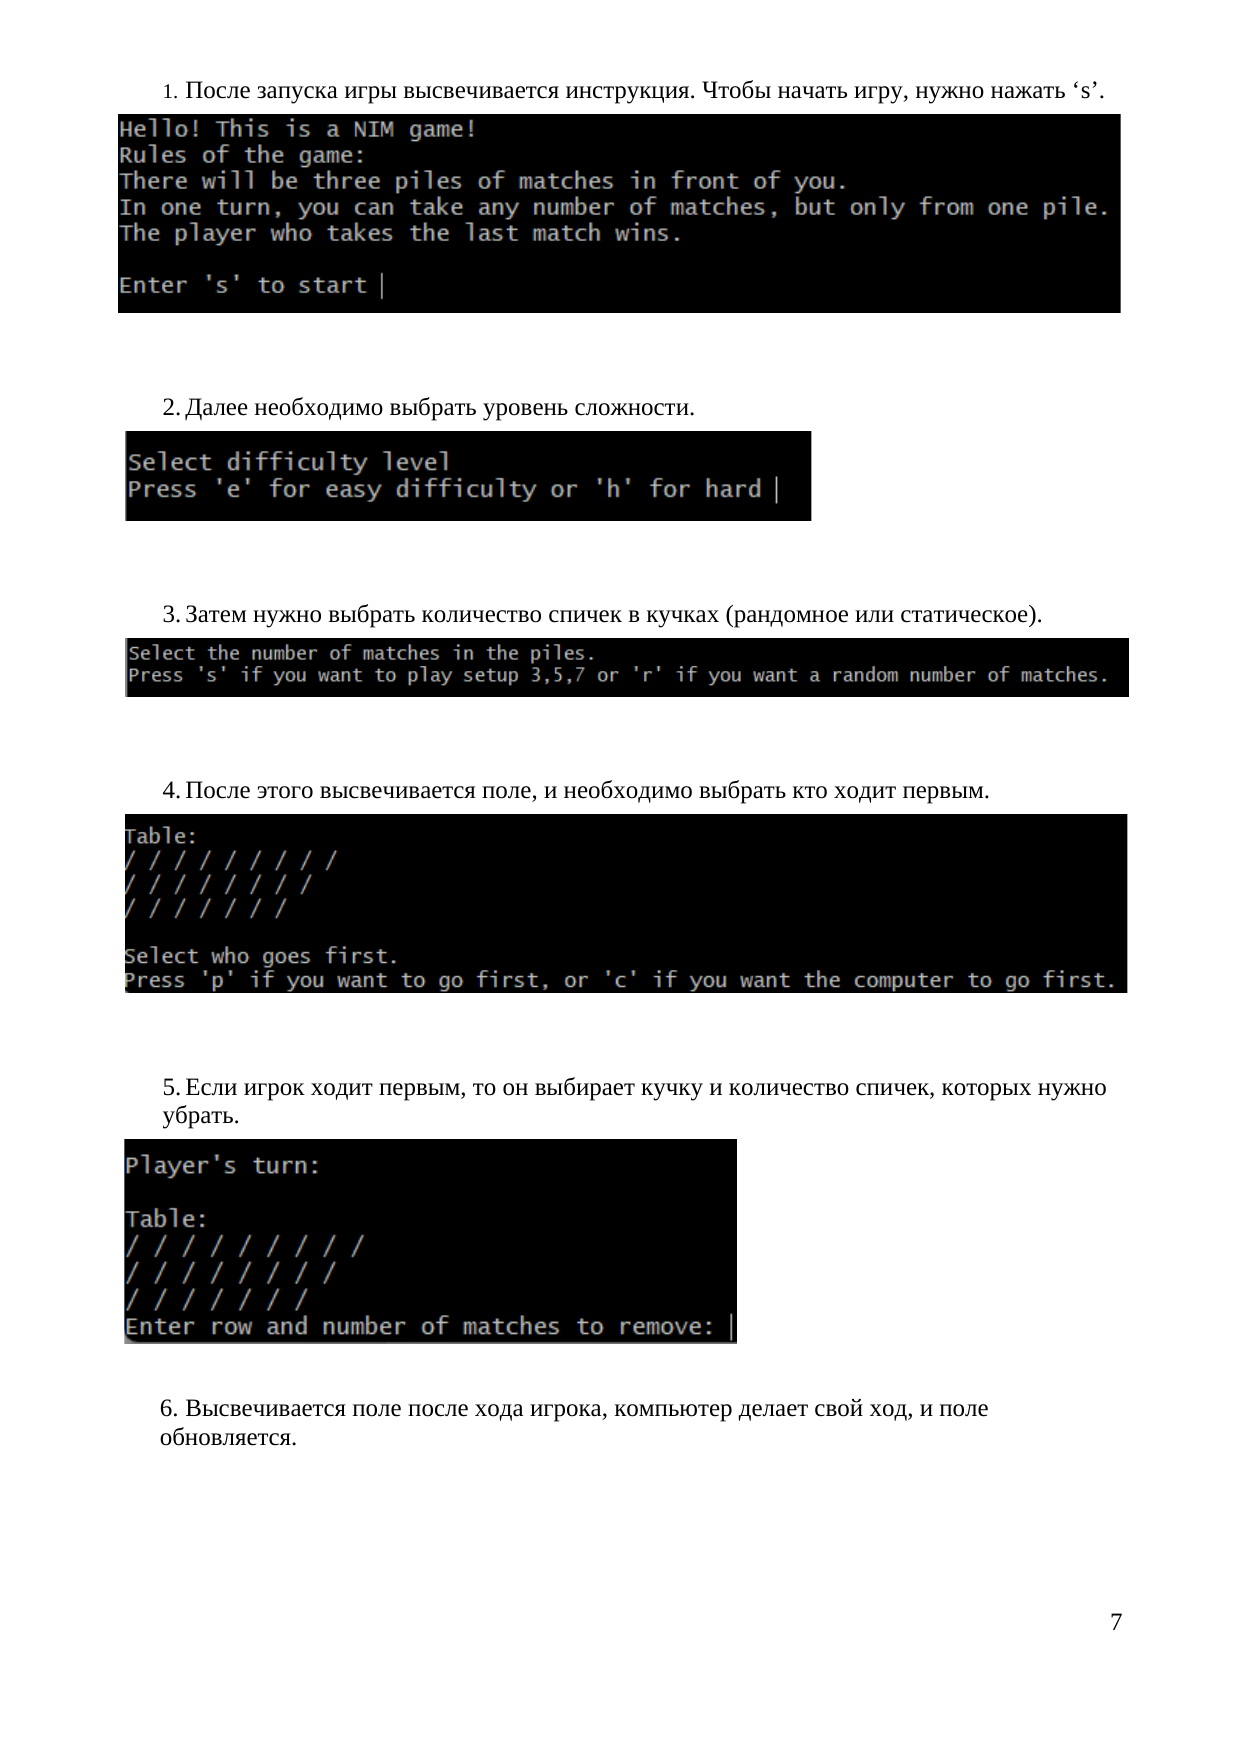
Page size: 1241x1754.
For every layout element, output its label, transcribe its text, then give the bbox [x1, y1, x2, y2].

picture [125, 814, 1128, 993]
list Затем нужно выбрать количество спичек в кучках (рандомное или статическое). [162, 599, 1122, 628]
list Высвечивается поле после хода игрока, компьютер делает свой ход, и поле обновляется. [159, 1393, 1122, 1450]
list Если игрок ходит первым, то он выбирает кучку и количество спичек, которых нужно убрать. [162, 1072, 1122, 1129]
list После запуска игры высвечивается инструкция. Чтобы начать игру, нужно нажать ‘s’. [162, 75, 1122, 104]
picture [125, 431, 812, 521]
list После этого высвечивается поле, и необходимо выбрать кто ходит первым. [162, 776, 1122, 804]
picture [118, 114, 1121, 313]
picture [125, 638, 1129, 697]
picture [124, 1139, 737, 1344]
list Далее необходимо выбрать уровень сложности. [162, 392, 1122, 421]
